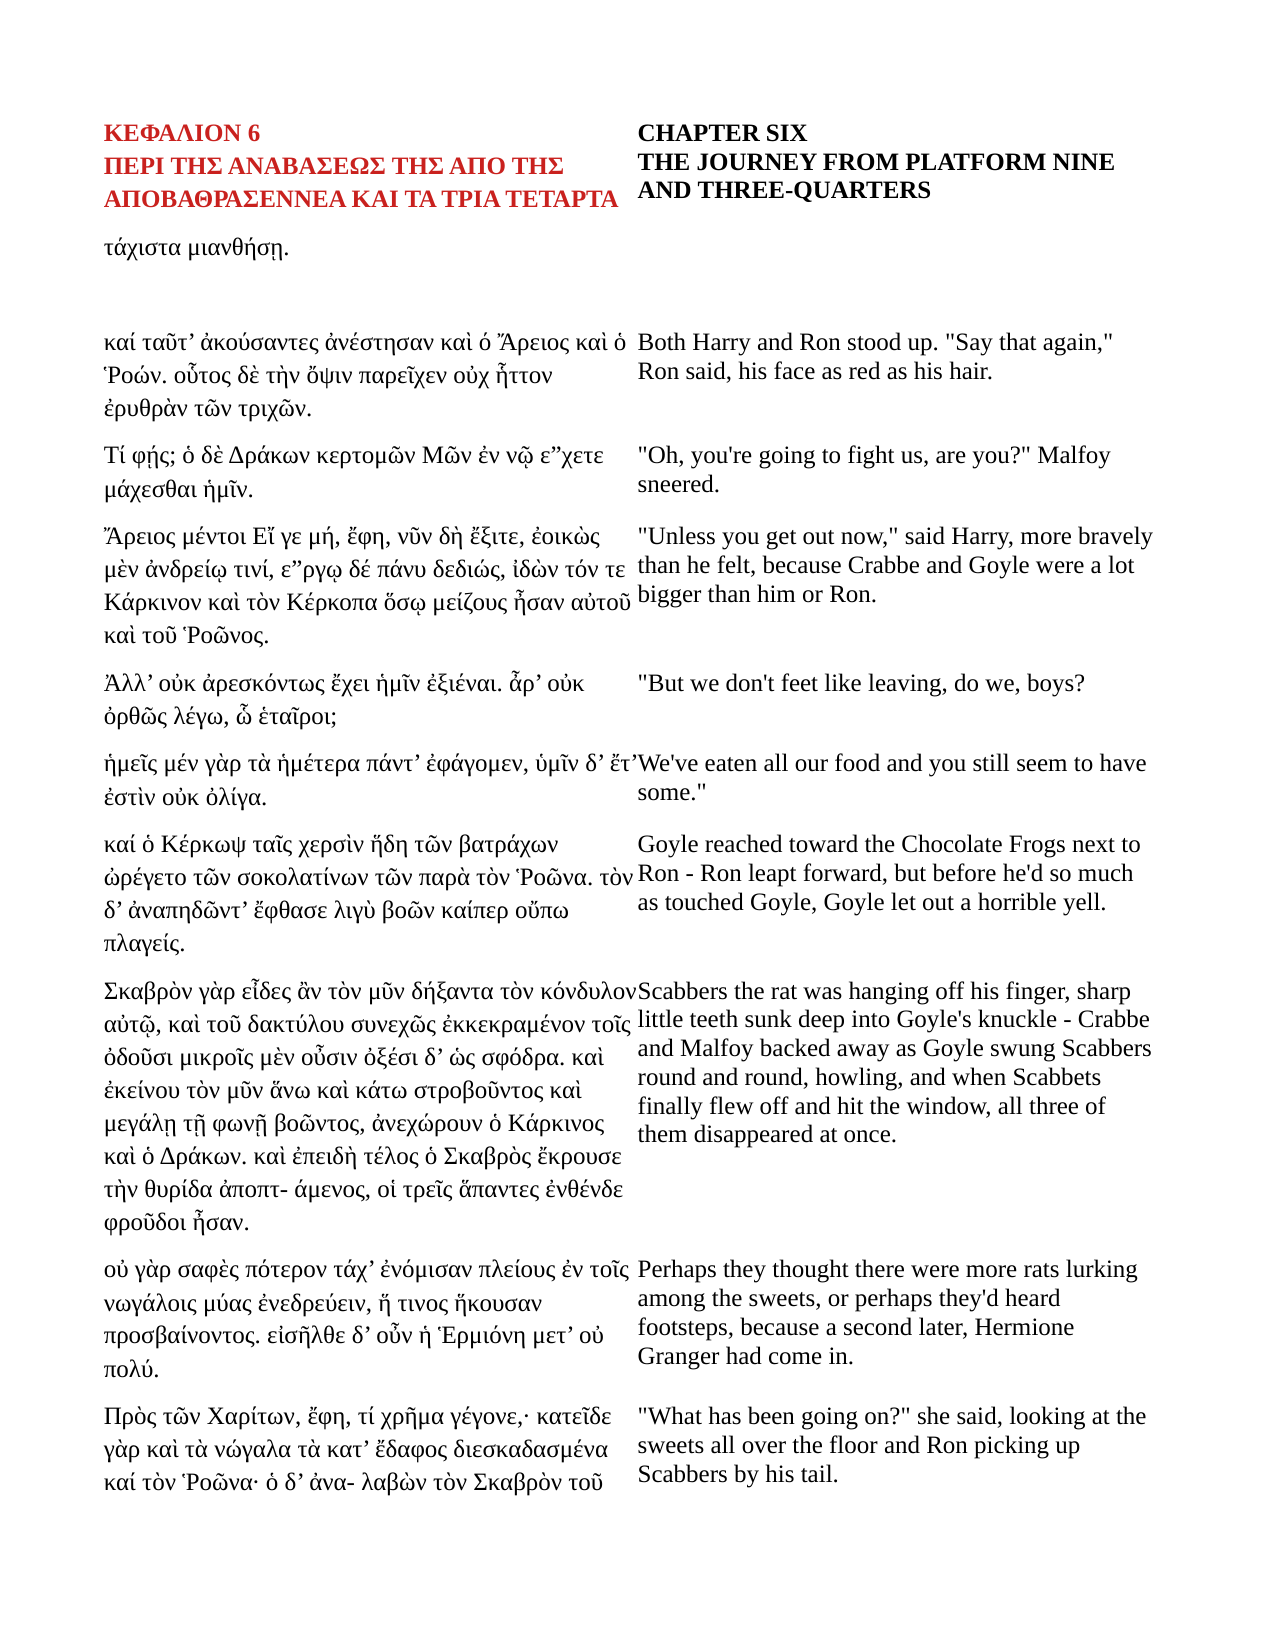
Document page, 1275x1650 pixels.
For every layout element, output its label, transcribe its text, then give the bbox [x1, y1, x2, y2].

table_cell "What has been going on?" she said, looking at the sweets all over the floor and Ron picking up Scabbers by his tail. [638, 1401, 1157, 1496]
table_cell "Unless you get out now," said Harry, more bravely than he felt, because Crabbe and Goyle were a lot bigger than him or Ron. [638, 521, 1157, 668]
table_cell καί ταῦτ’ ἀκούσαντες ἀνέστησαν καὶ ό Ἄρειος καὶ ὁ Ῥοών. οὗτος δὲ τὴν ὄψιν παρεῖχεν οὐχ ἧττον ἐρυθρὰν τῶν τριχῶν. [104, 327, 637, 441]
table_cell καί ὁ Κέρκωψ ταῖς χερσὶν ἥδη τῶν βατράχων ὠρέγετο τῶν σοκολατίνων τῶν παρὰ τὸν Ῥοῶνα. τὸν δ’ ἀναπηδῶντ’ ἔφθασε λιγὺ βοῶν καίπερ οὔπω πλαγείς. [104, 829, 637, 976]
table_cell Ἀλλ’ οὐκ ἀρεσκόντως ἔχει ἡμῖν ἐξιέναι. ἆρ’ οὐκ ὀρθῶς λέγω, ὧ ἑταῖροι; [104, 668, 637, 748]
table_cell Scabbers the rat was hanging off his finger, sharp little teeth sunk deep into Goyle's knuckle - Crabbe and Malfoy backed away as Goyle swung Scabbers round and round, howling, and when Scabbets finally flew off and hit the window, all three of them disappeared at once. [638, 976, 1157, 1254]
table_cell "Oh, you're going to fight us, are you?" Malfoy sneered. [638, 441, 1157, 521]
table_cell Πρὸς τῶν Χαρίτων, ἔφη, τί χρῆμα γέγονε,· κατεῖδε γὰρ καὶ τὰ νώγαλα τὰ κατ’ ἔδαφος διεσκαδασμένα καί τὸν Ῥοῶνα· ὁ δ’ ἀνα- λαβὼν τὸν Σκαβρὸν τοῦ [104, 1401, 637, 1496]
table_cell [104, 279, 637, 327]
table_cell [638, 279, 1157, 327]
table_cell [638, 232, 1157, 279]
table_cell τάχιστα μιανθήσῃ. [104, 232, 637, 279]
table_cell Τί φῄς; ὁ δὲ Δράκων κερτομῶν Μῶν ἐν νῷ ε”χετε μάχεσθαι ἡμῖν. [104, 441, 637, 521]
table_header ΚΕΦΑΛΙΟΝ 6 ΠΕΡΙ ΤΗΣ ΑΝΑΒΑΣΕΩΣ ΤΗΣ ΑΠΟ ΤΗΣ ΑΠΟΒΑΘΡΑΣΕΝΝΕΑ ΚΑΙ ΤΑ ΤΡΙΑ ΤΕΤΑΡΤΑ [104, 118, 637, 232]
table_header CHAPTER SIX THE JOURNEY FROM PLATFORM NINE AND THREE-QUARTERS [638, 118, 1157, 232]
table_cell οὐ γὰρ σαφὲς πότερον τάχ’ ἐνόμισαν πλείους ἐν τοῖς νωγάλοις μύας ἐνεδρεύειν, ἥ τινος ἥκουσαν προσβαίνοντος. εἰσῆλθε δ’ οὖν ἡ Ἑρμιόνη μετ’ οὐ πολύ. [104, 1255, 637, 1401]
table_cell We've eaten all our food and you still seem to have some." [638, 749, 1157, 829]
table_cell ἡμεῖς μέν γὰρ τὰ ἡμέτερα πάντ’ ἐφάγομεν, ὑμῖν δ’ ἔτ’ ἐστὶν οὐκ ὀλίγα. [104, 749, 637, 829]
table_cell Σκαβρὸν γὰρ εἶδες ἂν τὸν μῦν δήξαντα τὸν κόνδυλον αὐτῷ, καὶ τοῦ δακτύλου συνεχῶς ἐκκεκραμένον τοῖς ὀδοῦσι μικροῖς μὲν οὖσιν ὀξέσι δ’ ὡς σφόδρα. καὶ ἐκείνου τὸν μῦν ἅνω καὶ κάτω στροβοῦντος καὶ μεγάλῃ τῇ φωνῇ βοῶντος, ἀνεχώρουν ὁ Κάρκινος καὶ ὁ Δράκων. καὶ ἐπειδὴ τέλος ὁ Σκαβρὸς ἔκρουσε τὴν θυρίδα ἀποπτ- άμενος, οἱ τρεῖς ἅπαντες ἐνθένδε φροῦδοι ἦσαν. [104, 976, 637, 1254]
table_cell "But we don't feet like leaving, do we, boys? [638, 668, 1157, 748]
table_cell Both Harry and Ron stood up. "Say that again," Ron said, his face as red as his hair. [638, 327, 1157, 441]
table_cell Goyle reached toward the Chocolate Frogs next to Ron - Ron leapt forward, but before he'd so much as touched Goyle, Goyle let out a horrible yell. [638, 829, 1157, 976]
table_cell Perhaps they thought there were more rats lurking among the sweets, or perhaps they'd heard footsteps, because a second later, Hermione Granger had come in. [638, 1255, 1157, 1401]
table_cell Ἄρειος μέντοι Εἴ γε μή, ἔφη, νῦν δὴ ἔξιτε, ἐοικὼς μὲν ἀνδρείῳ τινί, ε”ργῳ δέ πάνυ δεδιώς, ἰδὼν τόν τε Κάρκινον καὶ τὸν Κέρκοπα ὅσῳ μείζους ἦσαν αὐτοῦ καὶ τοῦ Ῥοῶνος. [104, 521, 637, 668]
